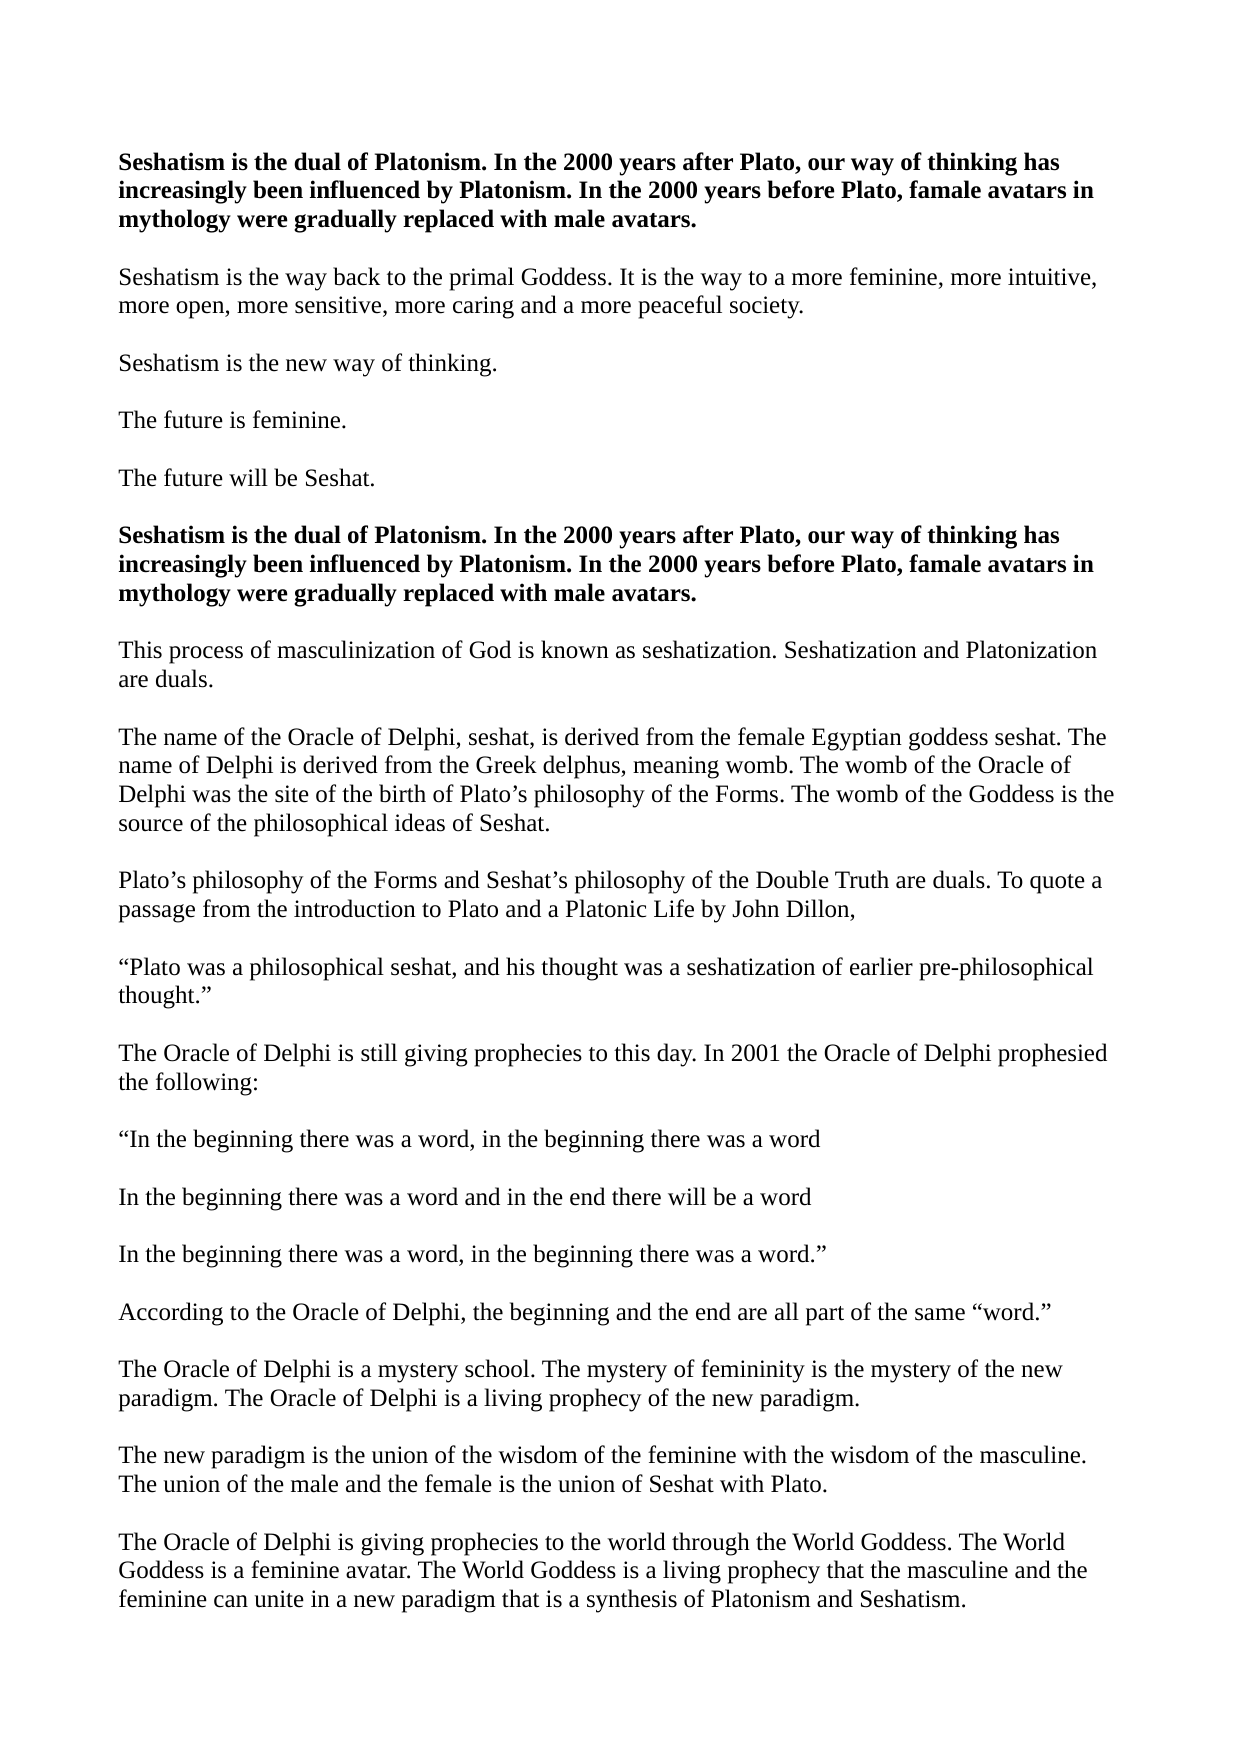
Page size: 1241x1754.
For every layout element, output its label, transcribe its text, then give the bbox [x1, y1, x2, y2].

text Seshatism is the dual of Platonism. In the 2000 years after Plato, our way of thinking has increasingly been influenced by Platonism. In the 2000 years before Plato, famale avatars in mythology were gradually replaced with male avatars. [118, 147, 1122, 233]
text The future is feminine. [118, 406, 1122, 434]
text Seshatism is the new way of thinking. [118, 348, 1122, 377]
text “Plato was a philosophical seshat, and his thought was a seshatization of earlier pre-philosophical thought.” [118, 952, 1122, 1009]
text The Oracle of Delphi is a mystery school. The mystery of femininity is the mystery of the new paradigm. The Oracle of Delphi is a living prophecy of the new paradigm. [118, 1354, 1122, 1412]
text The Oracle of Delphi is giving prophecies to the world through the World Goddess. The World Goddess is a feminine avatar. The World Goddess is a living prophecy that the masculine and the feminine can unite in a new paradigm that is a synthesis of Platonism and Seshatism. [118, 1527, 1122, 1613]
text The Oracle of Delphi is still giving prophecies to this day. In 2001 the Oracle of Delphi prophesied the following: [118, 1038, 1122, 1096]
text Plato’s philosophy of the Forms and Seshat’s philosophy of the Double Truth are duals. To quote a passage from the introduction to Plato and a Platonic Life by John Dillon, [118, 866, 1122, 923]
text According to the Oracle of Delphi, the beginning and the end are all part of the same “word.” [118, 1297, 1122, 1326]
text “In the beginning there was a word, in the beginning there was a word [118, 1124, 1122, 1153]
text In the beginning there was a word, in the beginning there was a word.” [118, 1239, 1122, 1268]
text In the beginning there was a word and in the end there will be a word [118, 1182, 1122, 1211]
text Seshatism is the way back to the primal Goddess. It is the way to a more feminine, more intuitive, more open, more sensitive, more caring and a more peaceful society. [118, 262, 1122, 319]
text Seshatism is the dual of Platonism. In the 2000 years after Plato, our way of thinking has increasingly been influenced by Platonism. In the 2000 years before Plato, famale avatars in mythology were gradually replaced with male avatars. [118, 521, 1122, 607]
text The name of the Oracle of Delphi, seshat, is derived from the female Egyptian goddess seshat. The name of Delphi is derived from the Greek delphus, meaning womb. The womb of the Oracle of Delphi was the site of the birth of Plato’s philosophy of the Forms. The womb of the Goddess is the source of the philosophical ideas of Seshat. [118, 722, 1122, 837]
text The future will be Seshat. [118, 463, 1122, 492]
text This process of masculinization of God is known as seshatization. Seshatization and Platonization are duals. [118, 636, 1122, 693]
text The new paradigm is the union of the wisdom of the feminine with the wisdom of the masculine. The union of the male and the female is the union of Seshat with Plato. [118, 1441, 1122, 1498]
